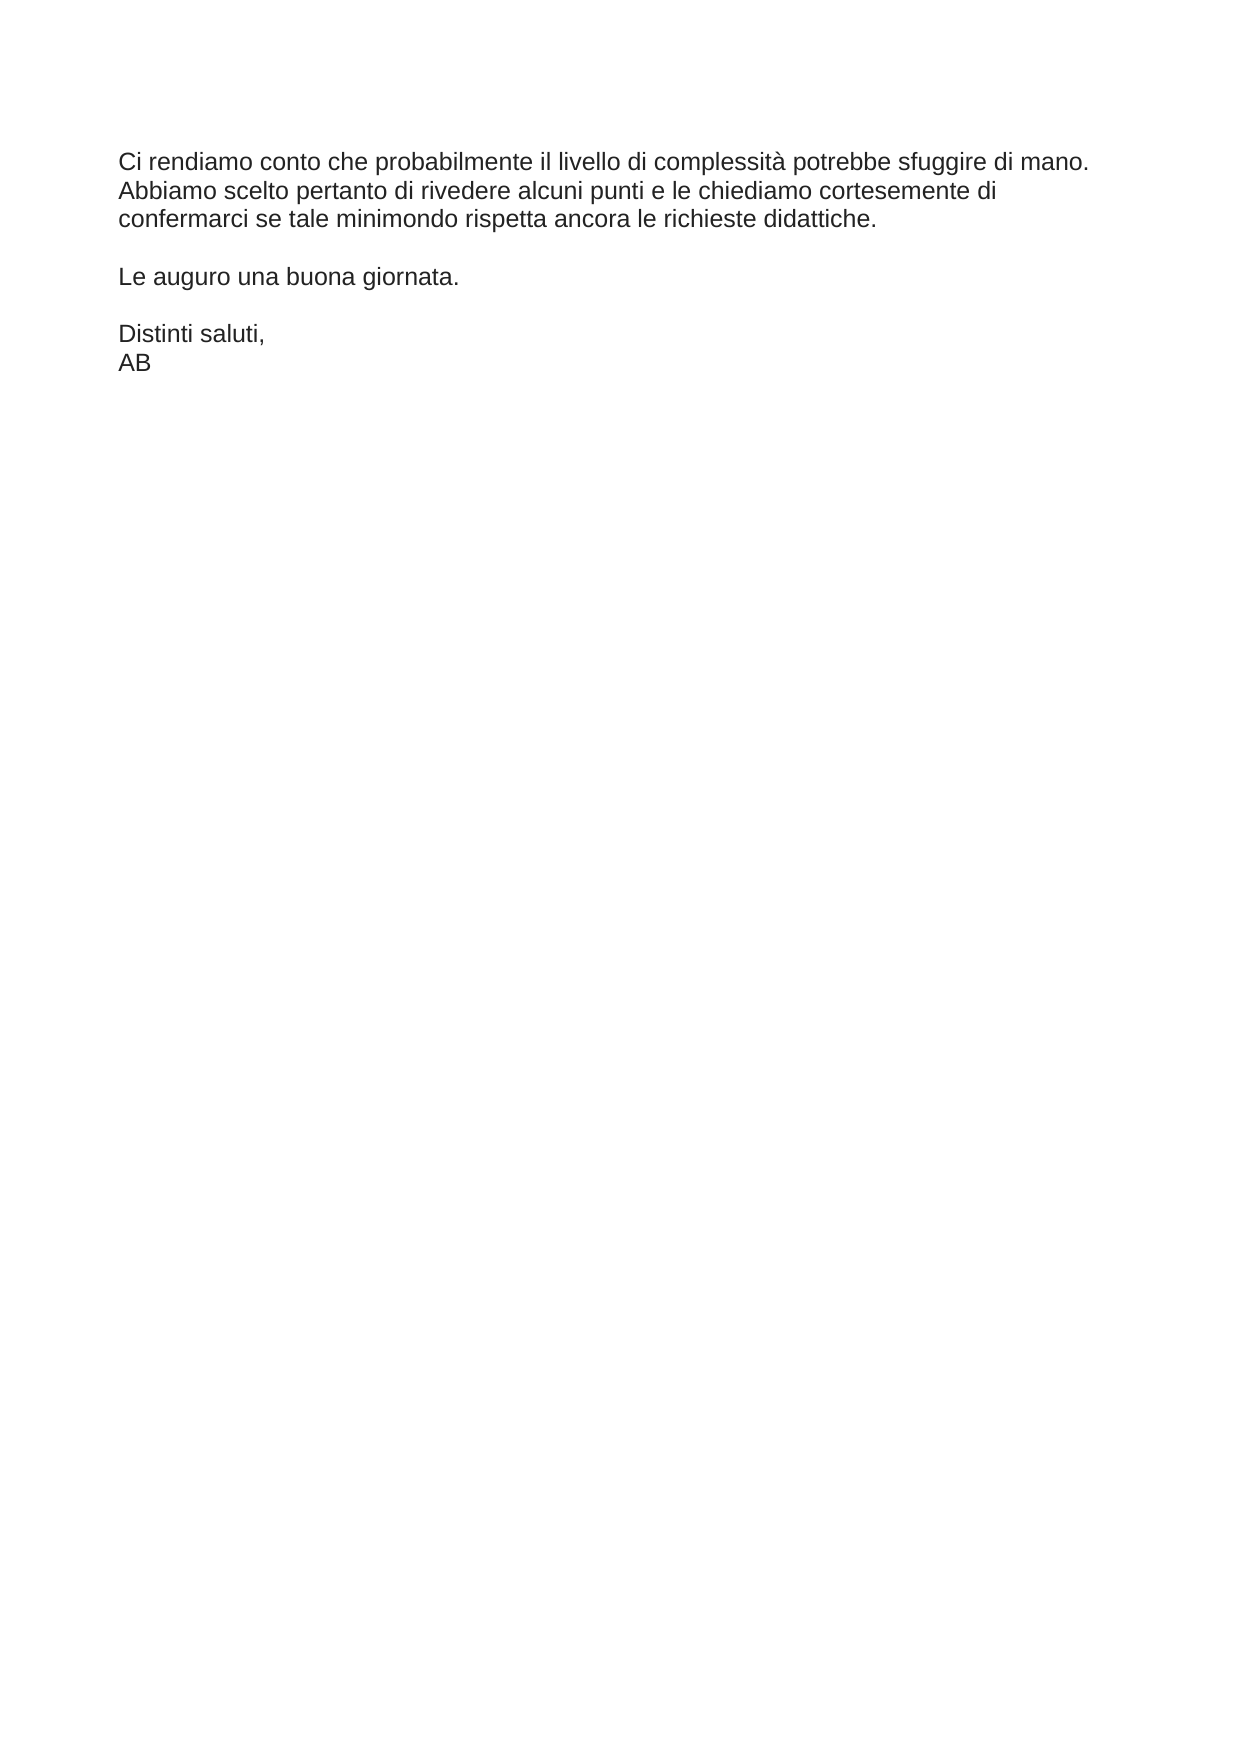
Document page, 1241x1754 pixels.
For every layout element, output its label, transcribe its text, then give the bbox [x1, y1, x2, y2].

text Ci rendiamo conto che probabilmente il livello di complessità potrebbe sfuggire di mano. Abbiamo scelto pertanto di rivedere alcuni punti e le chiediamo cortesemente di confermarci se tale minimondo rispetta ancora le richieste didattiche. [118, 147, 1122, 233]
text Le auguro una buona giornata. Distinti saluti, AB [118, 233, 1122, 377]
